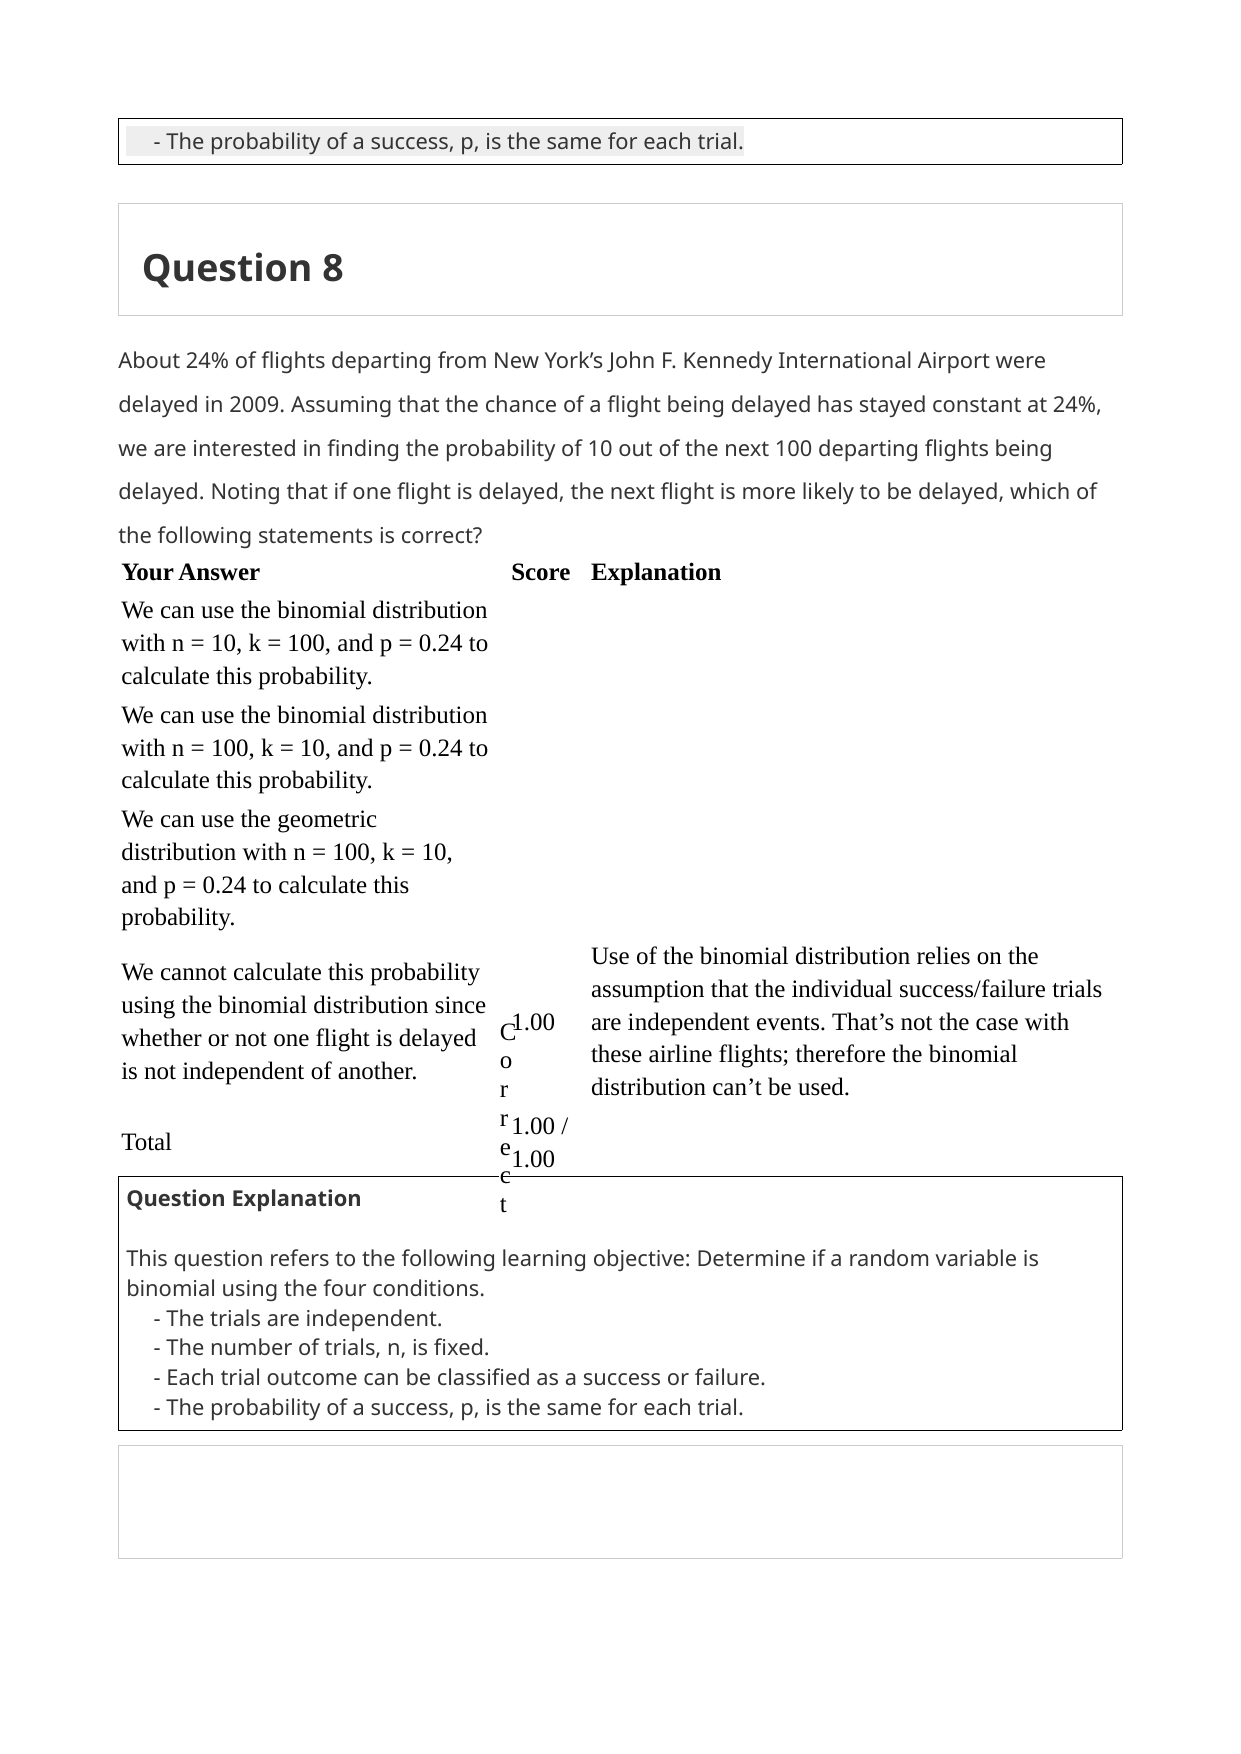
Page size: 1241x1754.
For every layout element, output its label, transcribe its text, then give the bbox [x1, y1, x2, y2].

text About 24% of flights departing from New York’s John F. Kennedy International Airport were delayed in 2009. Assuming that the chance of a flight being delayed has stayed constant at 24%, we are interested in finding the probability of 10 out of the next 100 departing flights being delayed. Noting that if one flight is delayed, the next flight is more likely to be delayed, which of the following statements is correct? [118, 331, 1122, 550]
table_cell [588, 797, 1122, 934]
text Question Explanation This question refers to the following learning objective: Determine if a random variable is binomial using the four conditions. - The trials are independent. - The number of trials, n, is fixed. - Each trial outcome can be classified as a success or failure. - The probability of a success, p, is the same for each trial. [119, 1177, 1122, 1430]
table_cell [508, 589, 588, 693]
table_header Explanation [588, 550, 1122, 588]
table_cell [497, 797, 508, 934]
table_header Score [508, 550, 588, 588]
table_cell [497, 589, 508, 693]
table_cell [497, 934, 508, 1104]
table_cell 1.00 / 1.00 [508, 1104, 588, 1176]
text - The probability of a success, p, is the same for each trial. [119, 119, 1122, 164]
table_cell Use of the binomial distribution relies on the assumption that the individual success/failure trials are independent events. That’s not the case with these airline flights; therefore the binomial distribution can’t be used. [588, 934, 1122, 1104]
table_cell [508, 693, 588, 797]
table_cell [500, 1035, 508, 1067]
table_cell [503, 1025, 508, 1039]
table_cell We can use the binomial distribution with n = 10, k = 100, and p = 0.24 to calculate this probability. [118, 589, 497, 693]
table_cell [500, 1065, 508, 1115]
table_cell [588, 589, 1122, 693]
table_cell We can use the binomial distribution with n = 100, k = 10, and p = 0.24 to calculate this probability. [118, 693, 497, 797]
table_cell 1.00 [508, 934, 588, 1104]
table_cell [508, 797, 588, 934]
table_cell We cannot calculate this probability using the binomial distribution since whether or not one flight is delayed is not independent of another. [118, 934, 497, 1104]
table_header Your Answer [118, 550, 497, 588]
subtitle Question 8 [119, 204, 1122, 315]
table_cell [502, 1104, 508, 1144]
table_cell We can use the geometric distribution with n = 100, k = 10, and p = 0.24 to calculate this probability. [118, 797, 497, 934]
table_cell [588, 693, 1122, 797]
table_cell [497, 693, 508, 797]
table_cell Total [118, 1104, 497, 1176]
table_cell [502, 1155, 508, 1172]
table_header [497, 550, 508, 588]
table_cell [588, 1104, 1122, 1176]
